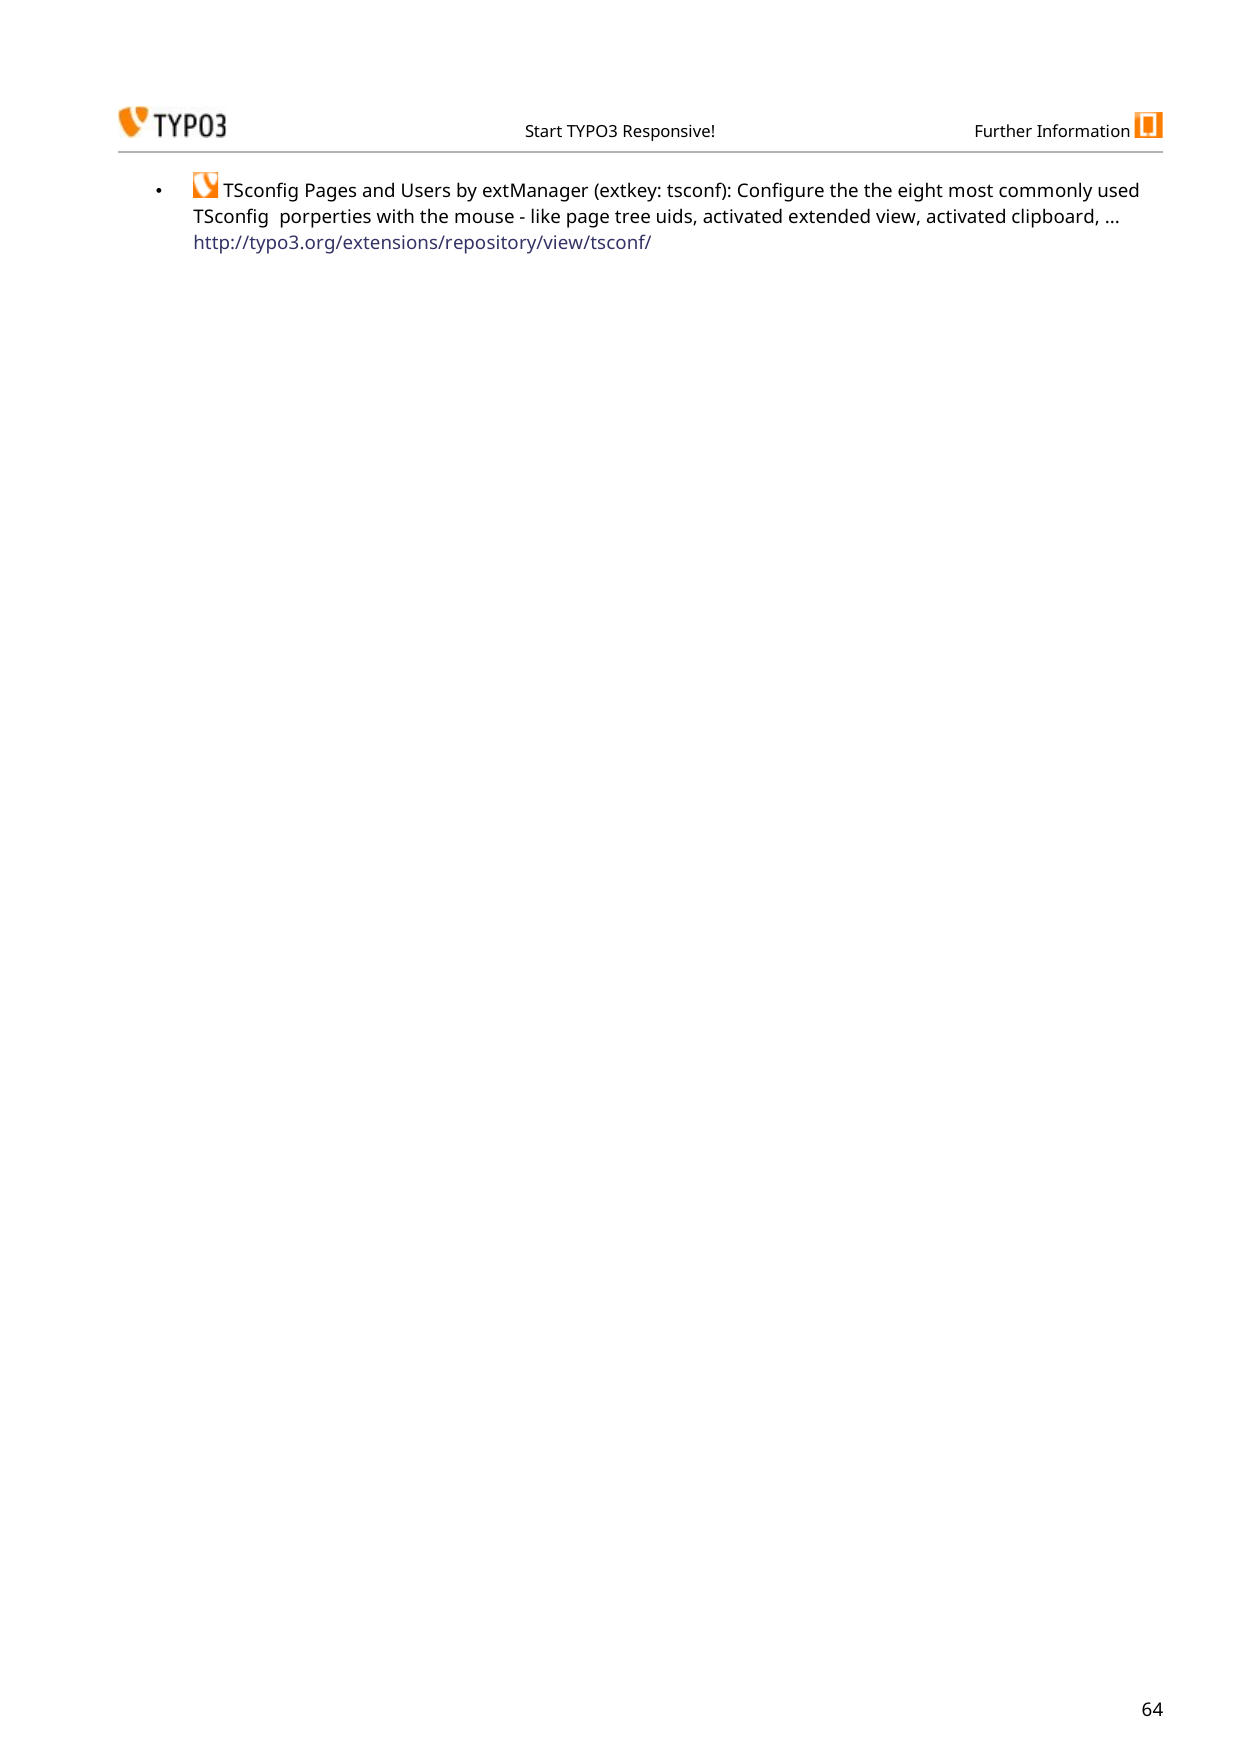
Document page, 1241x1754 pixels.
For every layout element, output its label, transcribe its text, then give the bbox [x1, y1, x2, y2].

picture [193, 172, 219, 198]
list TSconfig Pages and Users by extManager (extkey: tsconf): Configure the the eight most commonly used TSconfig porperties with the mouse - like page tree uids, activated extended view, activated clipboard, ... http://typo3.org/extensions/repository/view/tsconf/ [156, 172, 1163, 255]
picture [1134, 112, 1163, 138]
picture [118, 106, 227, 138]
